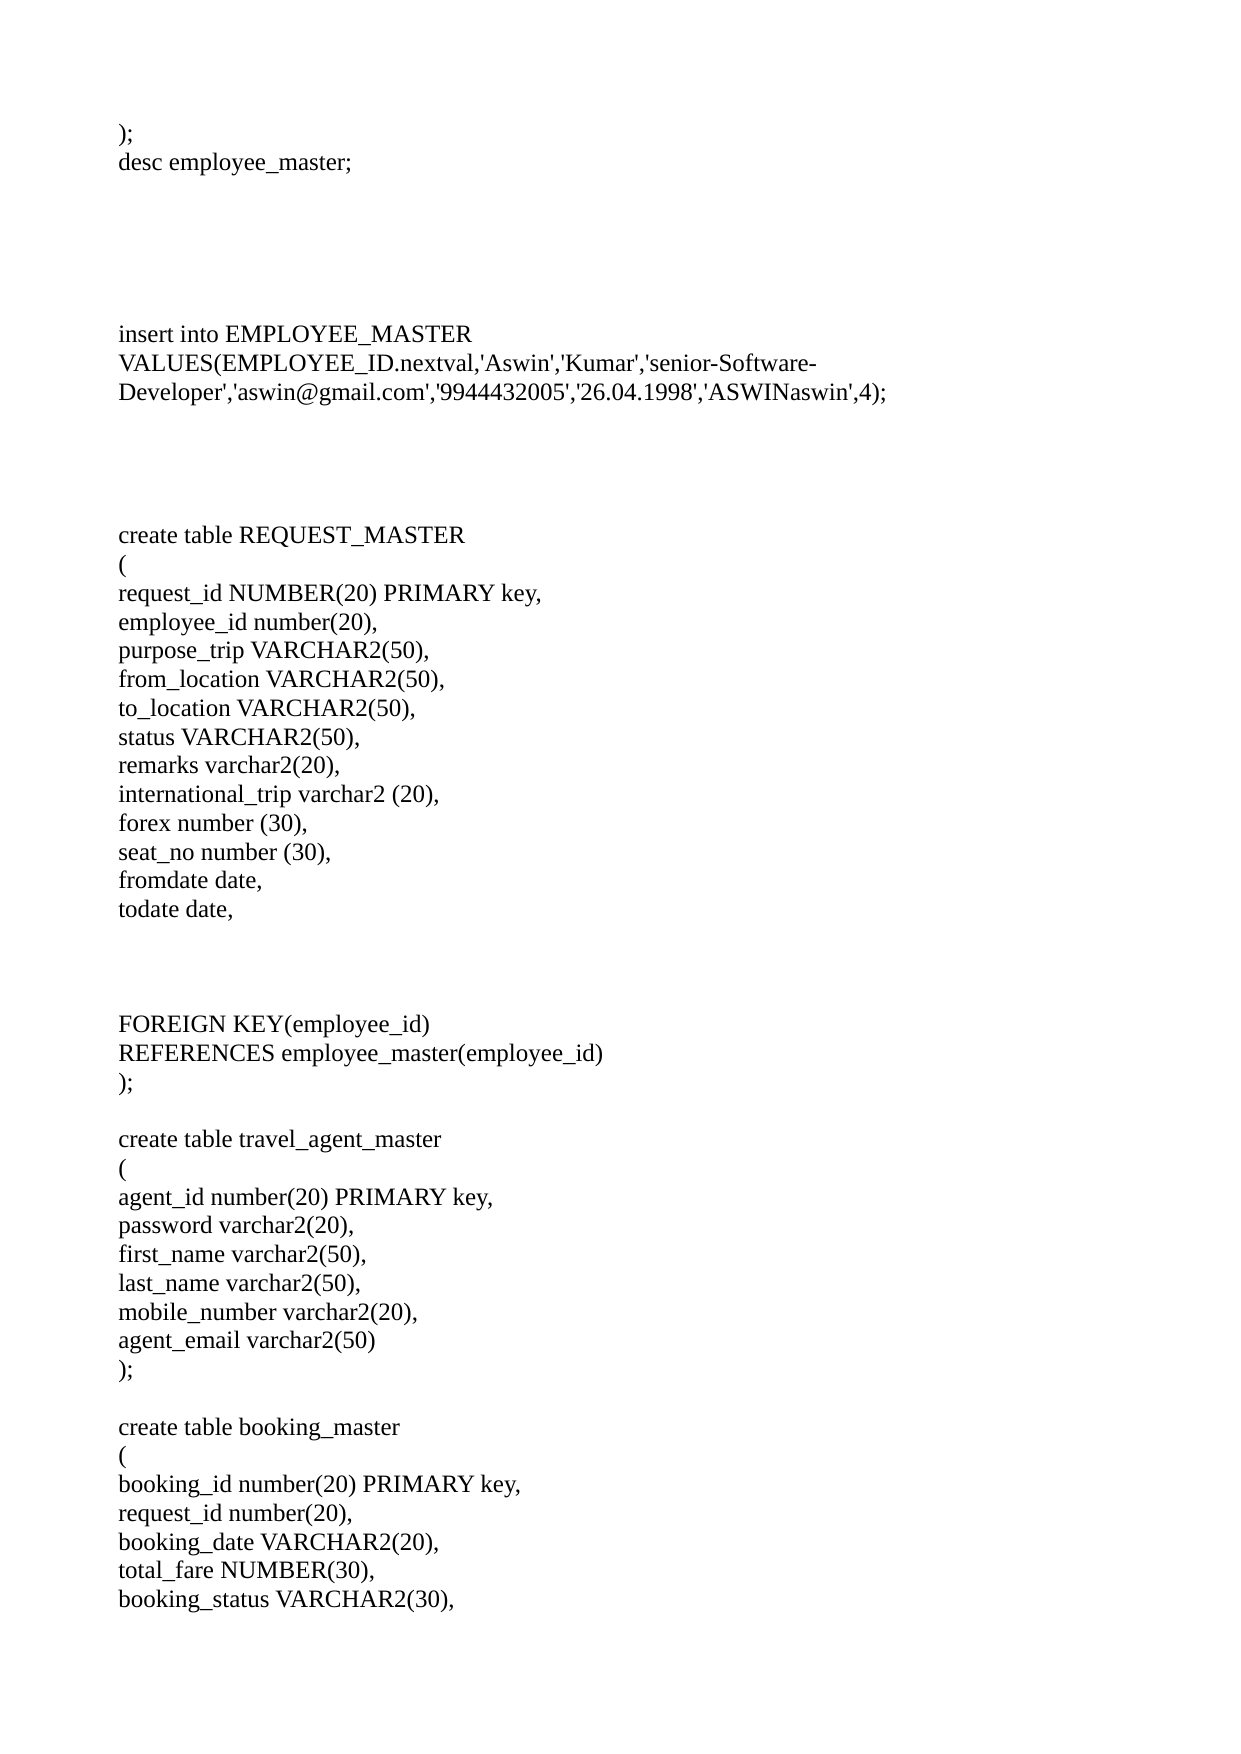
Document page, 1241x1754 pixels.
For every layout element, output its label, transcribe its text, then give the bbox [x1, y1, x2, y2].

text purpose_trip VARCHAR2(50), [118, 636, 1122, 664]
text VALUES(EMPLOYEE_ID.nextval,'Aswin','Kumar','senior-Software-Developer','aswin@gmail.com','9944432005','26.04.1998','ASWINaswin',4); [118, 348, 1122, 406]
text FOREIGN KEY(employee_id) [118, 1009, 1122, 1038]
text mobile_number varchar2(20), [118, 1297, 1122, 1326]
text agent_id number(20) PRIMARY key, [118, 1182, 1122, 1211]
text booking_id number(20) PRIMARY key, [118, 1469, 1122, 1498]
text ( [118, 1153, 1122, 1182]
text booking_status VARCHAR2(30), [118, 1584, 1122, 1613]
text total_fare NUMBER(30), [118, 1556, 1122, 1584]
text employee_id number(20), [118, 607, 1122, 636]
text password varchar2(20), [118, 1211, 1122, 1239]
text status VARCHAR2(50), [118, 722, 1122, 751]
text create table booking_master [118, 1412, 1122, 1441]
text REFERENCES employee_master(employee_id) [118, 1038, 1122, 1067]
text desc employee_master; [118, 147, 1122, 176]
text create table REQUEST_MASTER [118, 521, 1122, 549]
text last_name varchar2(50), [118, 1268, 1122, 1297]
text fromdate date, [118, 866, 1122, 894]
text ( [118, 549, 1122, 578]
text first_name varchar2(50), [118, 1239, 1122, 1268]
text todate date, [118, 894, 1122, 923]
text ); [118, 118, 1122, 147]
text insert into EMPLOYEE_MASTER [118, 319, 1122, 348]
text ); [118, 1067, 1122, 1096]
text international_trip varchar2 (20), [118, 779, 1122, 808]
text to_location VARCHAR2(50), [118, 693, 1122, 722]
text create table travel_agent_master [118, 1124, 1122, 1153]
text from_location VARCHAR2(50), [118, 664, 1122, 693]
text request_id NUMBER(20) PRIMARY key, [118, 578, 1122, 607]
text forex number (30), [118, 808, 1122, 837]
text ); [118, 1354, 1122, 1383]
text seat_no number (30), [118, 837, 1122, 866]
text request_id number(20), [118, 1498, 1122, 1527]
text booking_date VARCHAR2(20), [118, 1527, 1122, 1556]
text remarks varchar2(20), [118, 751, 1122, 779]
text agent_email varchar2(50) [118, 1326, 1122, 1354]
text ( [118, 1441, 1122, 1469]
